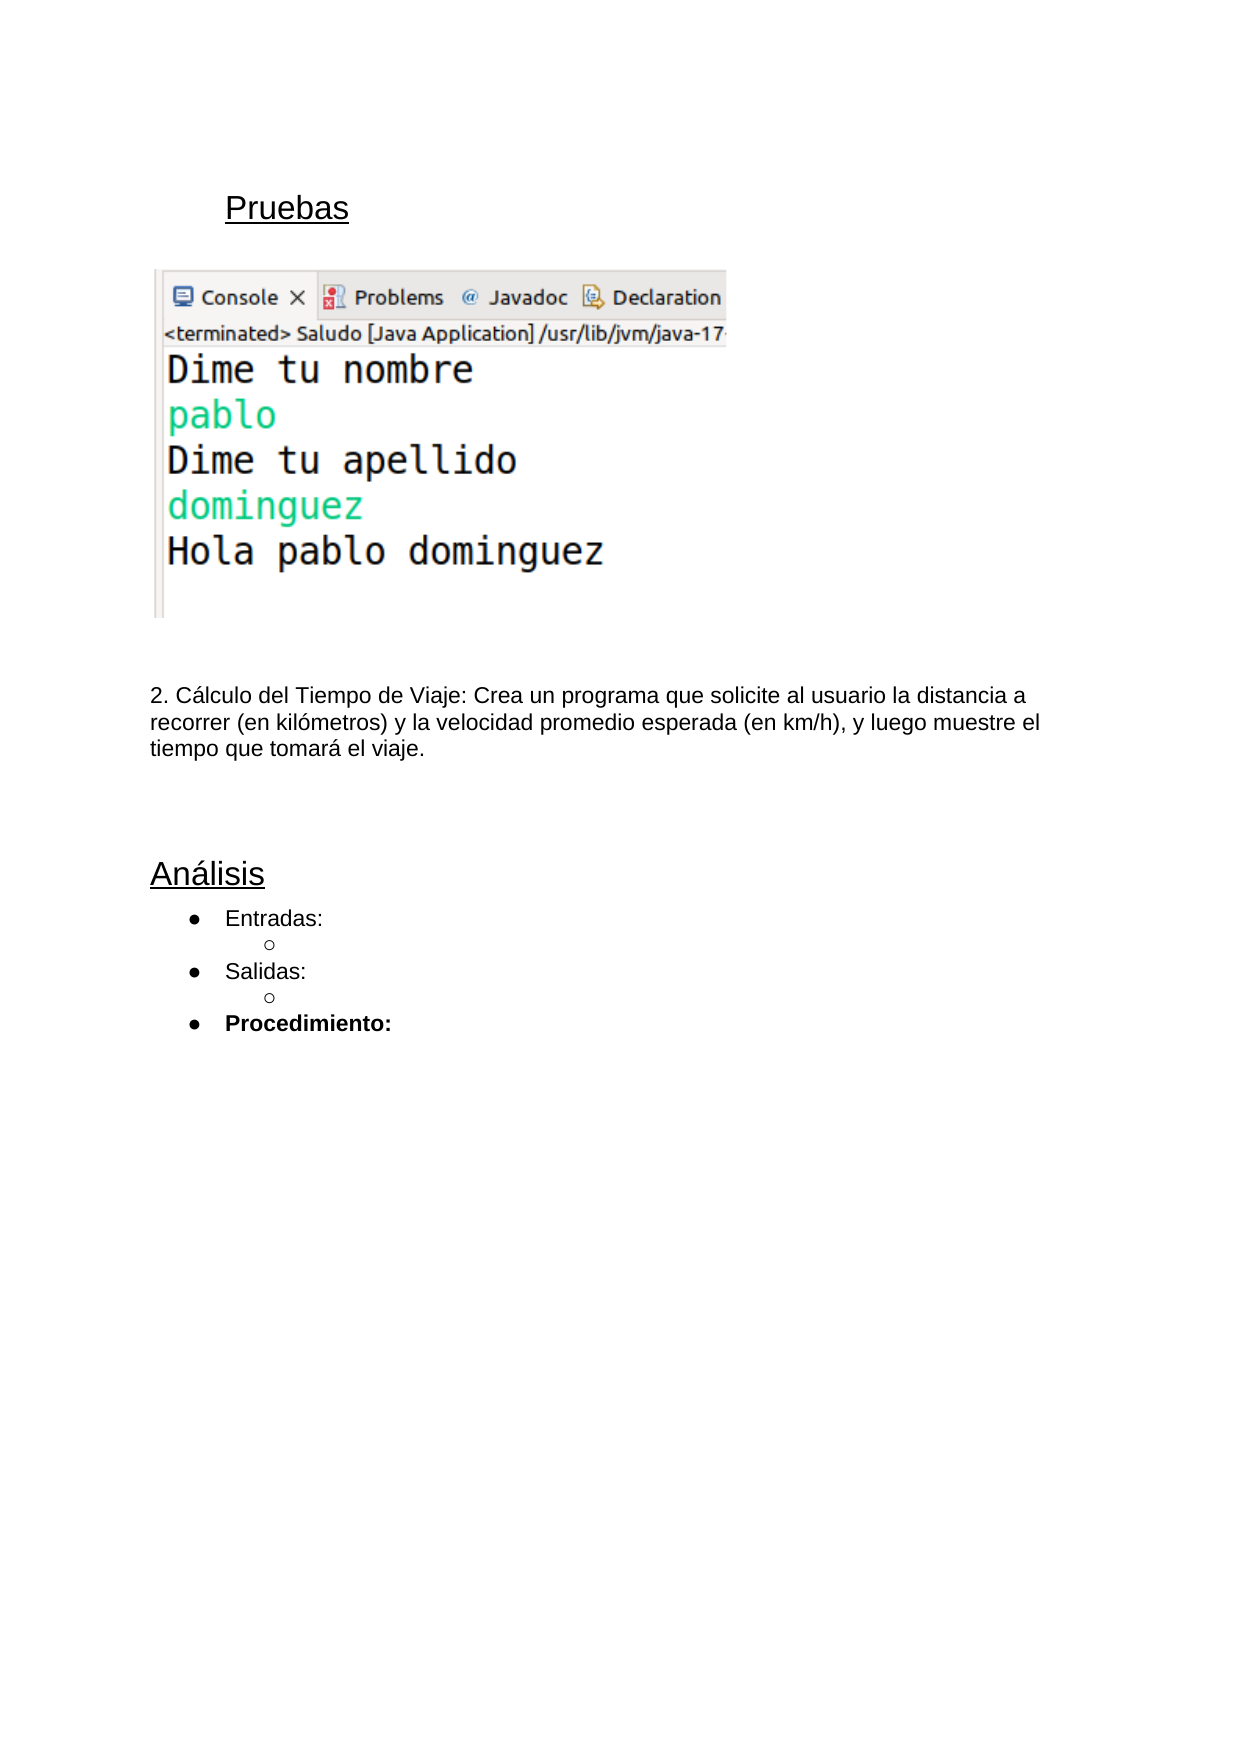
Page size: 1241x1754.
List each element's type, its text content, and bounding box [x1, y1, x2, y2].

subtitle Pruebas [225, 150, 1090, 227]
list Salidas: [187, 958, 1090, 984]
list Procedimiento: [187, 1010, 1090, 1037]
text 2. Cálculo del Tiempo de Viaje: Crea un programa que solicite al usuario la distancia a recorrer (en kilómetros) y la velocidad promedio esperada (en km/h), y luego muestre el tiempo que tomará el viaje. [150, 682, 1090, 761]
picture [150, 269, 727, 618]
list Entradas: [187, 905, 1090, 931]
subtitle Análisis [150, 854, 1090, 892]
